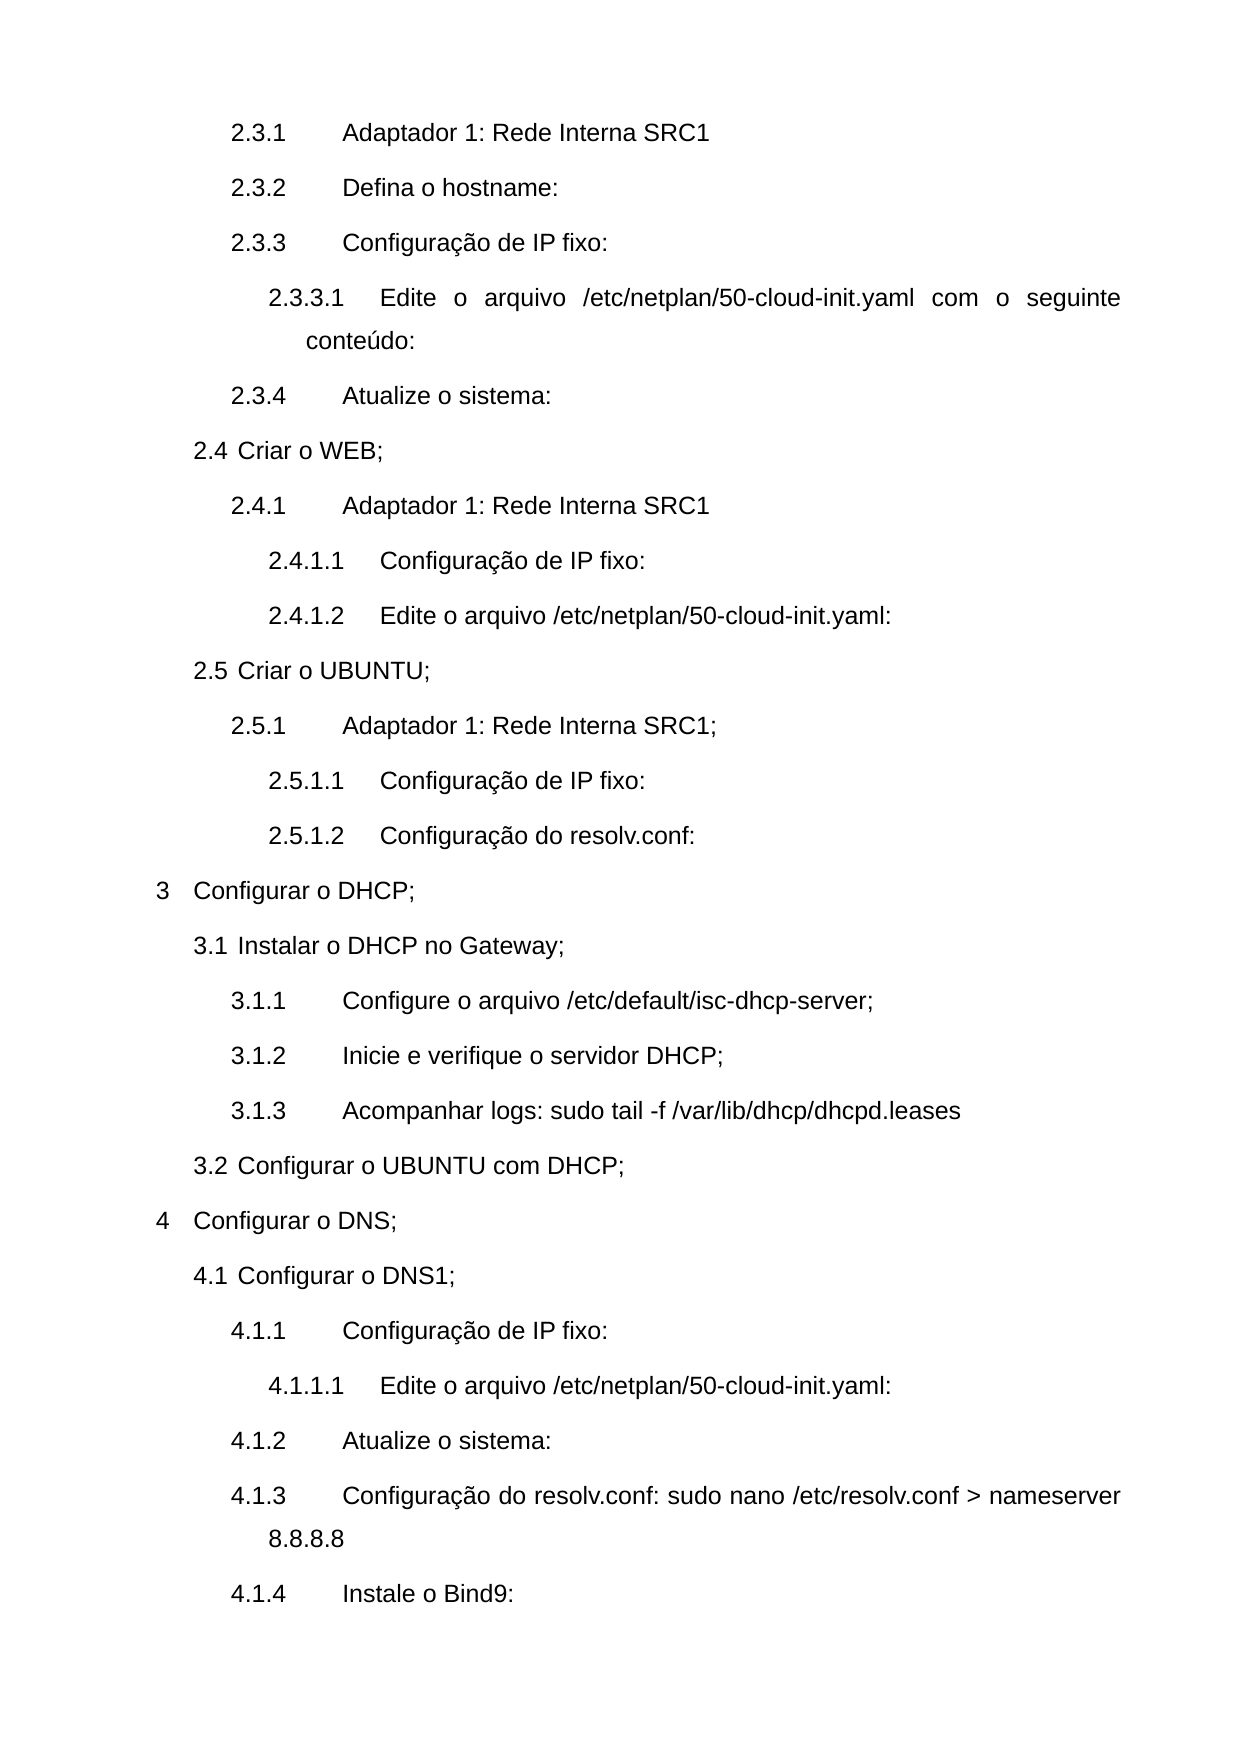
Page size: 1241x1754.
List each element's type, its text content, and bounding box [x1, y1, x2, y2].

list Edite o arquivo /etc/netplan/50-cloud-init.yaml: [268, 1371, 1122, 1400]
list Edite o arquivo /etc/netplan/50-cloud-init.yaml com o seguinte conteúdo: [268, 283, 1122, 355]
list Configurar o DNS1; [193, 1261, 1122, 1290]
list Configurar o UBUNTU com DHCP; [193, 1151, 1122, 1180]
list Instalar o DHCP no Gateway; [193, 931, 1122, 960]
list Configure o arquivo /etc/default/isc-dhcp-server; [231, 986, 1122, 1015]
list Configuração do resolv.conf: sudo nano /etc/resolv.conf > nameserver 8.8.8.8 [231, 1481, 1122, 1553]
list Configuração de IP fixo: [231, 1316, 1122, 1345]
list Atualize o sistema: [231, 1426, 1122, 1455]
list Configuração de IP fixo: [268, 766, 1122, 795]
list Acompanhar logs: sudo tail -f /var/lib/dhcp/dhcpd.leases [231, 1096, 1122, 1125]
list Criar o UBUNTU; [193, 656, 1122, 685]
list Adaptador 1: Rede Interna SRC1; [231, 711, 1122, 740]
list Configuração de IP fixo: [231, 228, 1122, 257]
list Configuração de IP fixo: [268, 546, 1122, 575]
list Adaptador 1: Rede Interna SRC1 [231, 118, 1122, 147]
list Configurar o DNS; [156, 1206, 1122, 1235]
list Criar o WEB; [193, 436, 1122, 465]
list Defina o hostname: [231, 173, 1122, 202]
list Atualize o sistema: [231, 381, 1122, 410]
list Inicie e verifique o servidor DHCP; [231, 1041, 1122, 1070]
list Configuração do resolv.conf: [268, 821, 1122, 850]
list Instale o Bind9: [231, 1579, 1122, 1608]
list Configurar o DHCP; [156, 876, 1122, 905]
list Edite o arquivo /etc/netplan/50-cloud-init.yaml: [268, 601, 1122, 630]
list Adaptador 1: Rede Interna SRC1 [231, 491, 1122, 520]
